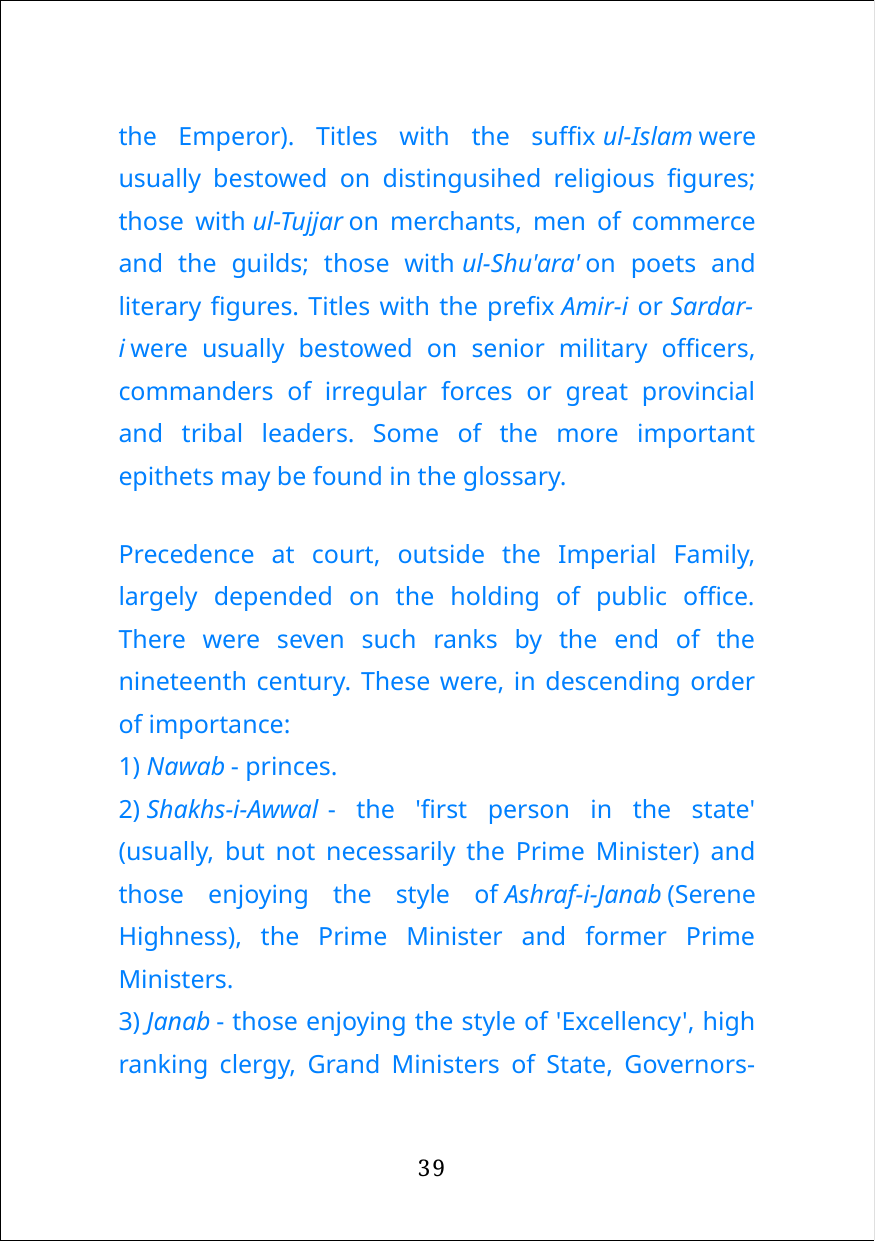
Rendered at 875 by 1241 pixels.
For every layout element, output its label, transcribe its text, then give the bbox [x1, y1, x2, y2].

text the Emperor). Titles with the suffix ul-Islam were usually bestowed on distingusihed religious figures; those with ul-Tujjar on merchants, men of commerce and the guilds; those with ul-Shu'ara' on poets and literary figures. Titles with the prefix Amir-i or Sardar-i were usually bestowed on senior military officers, commanders of irregular forces or great provincial and tribal leaders. Some of the more important epithets may be found in the glossary. Precedence at court, outside the Imperial Family, largely depended on the holding of public office. There were seven such ranks by the end of the nineteenth century. These were, in descending order of importance: 1) Nawab - princes. 2) Shakhs-i-Awwal - the 'first person in the state' (usually, but not necessarily the Prime Minister) and those enjoying the style of Ashraf-i-Janab (Serene Highness), the Prime Minister and former Prime Ministers. 3) Janab - those enjoying the style of 'Excellency', high ranking clergy, Grand Ministers of State, Governors- [118, 118, 756, 1080]
